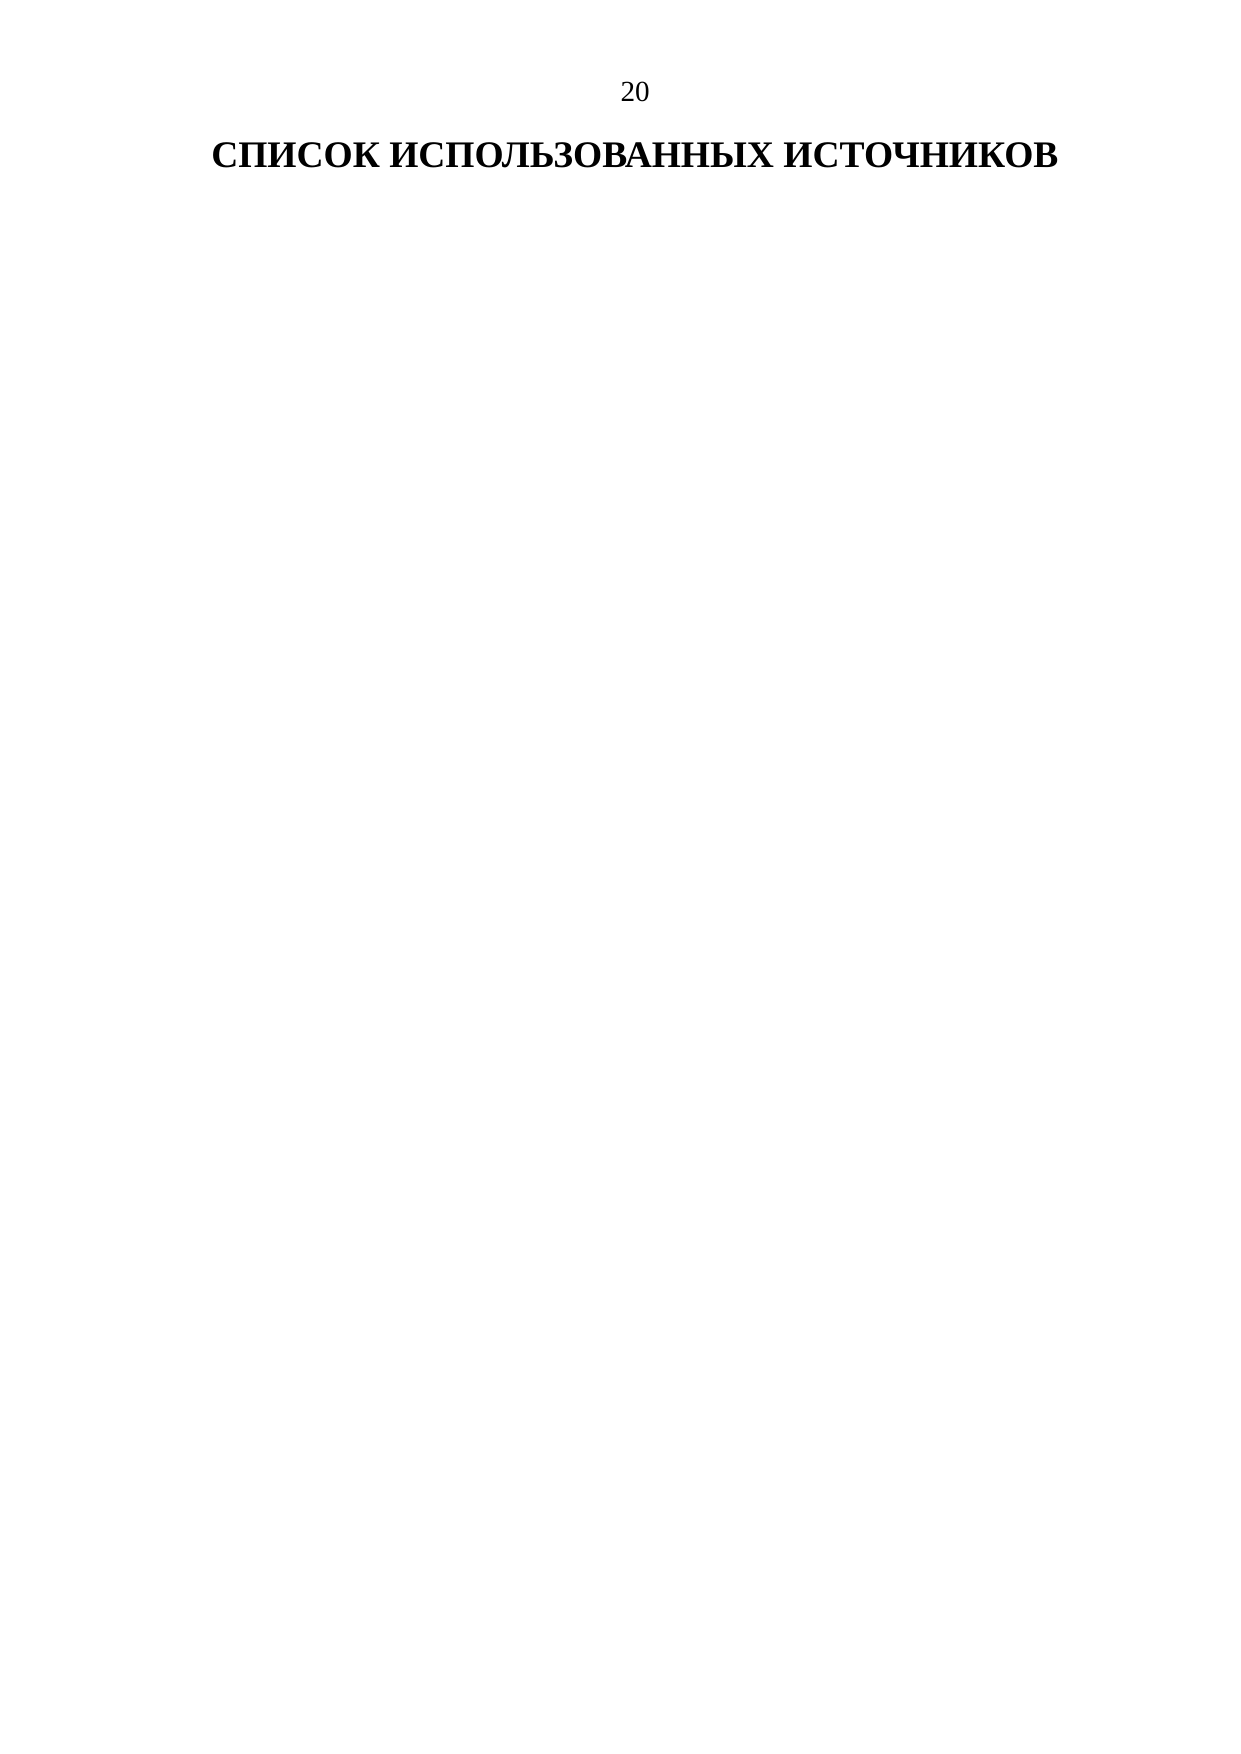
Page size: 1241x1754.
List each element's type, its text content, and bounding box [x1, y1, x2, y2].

subtitle Список использованных источников [118, 132, 1152, 176]
